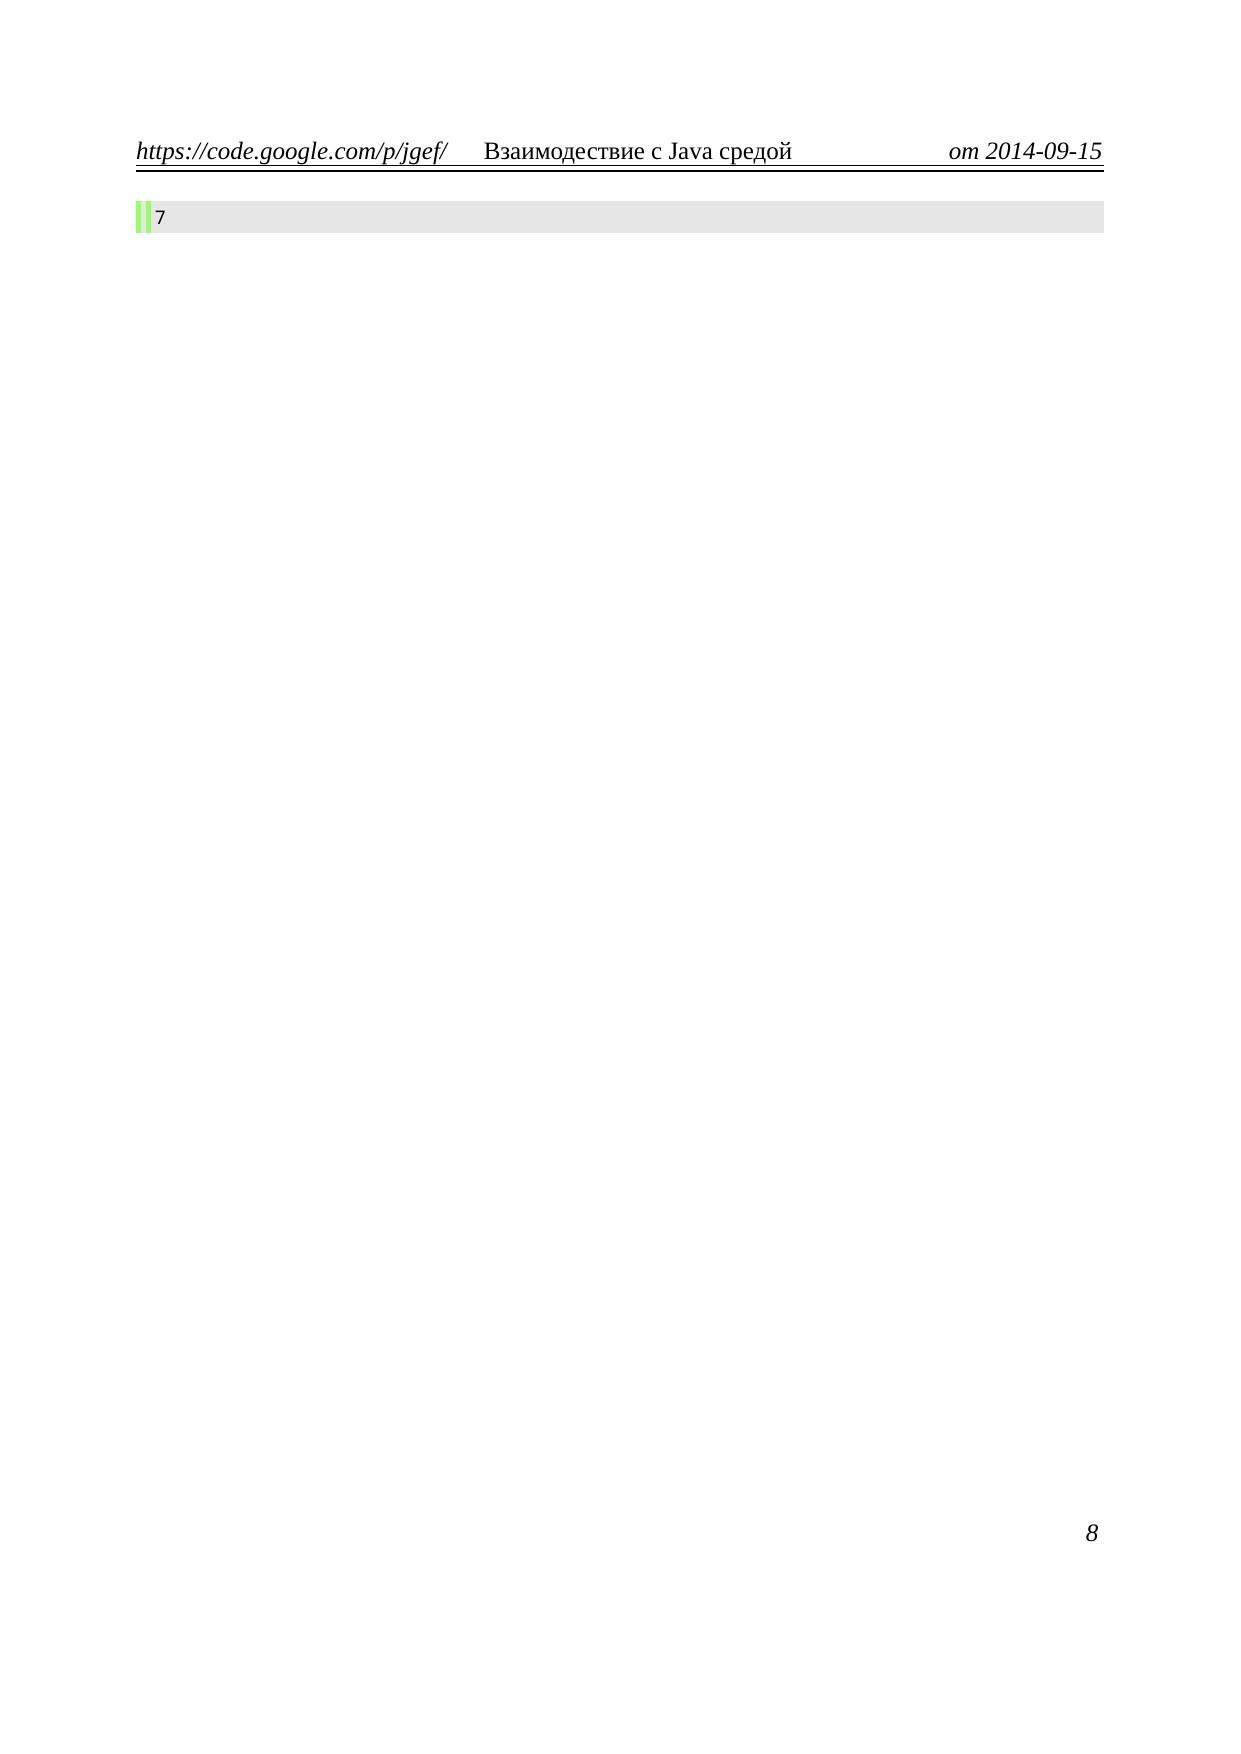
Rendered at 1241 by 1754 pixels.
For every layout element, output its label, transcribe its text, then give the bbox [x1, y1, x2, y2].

text [141, 201, 146, 233]
text 7 [151, 201, 1104, 233]
